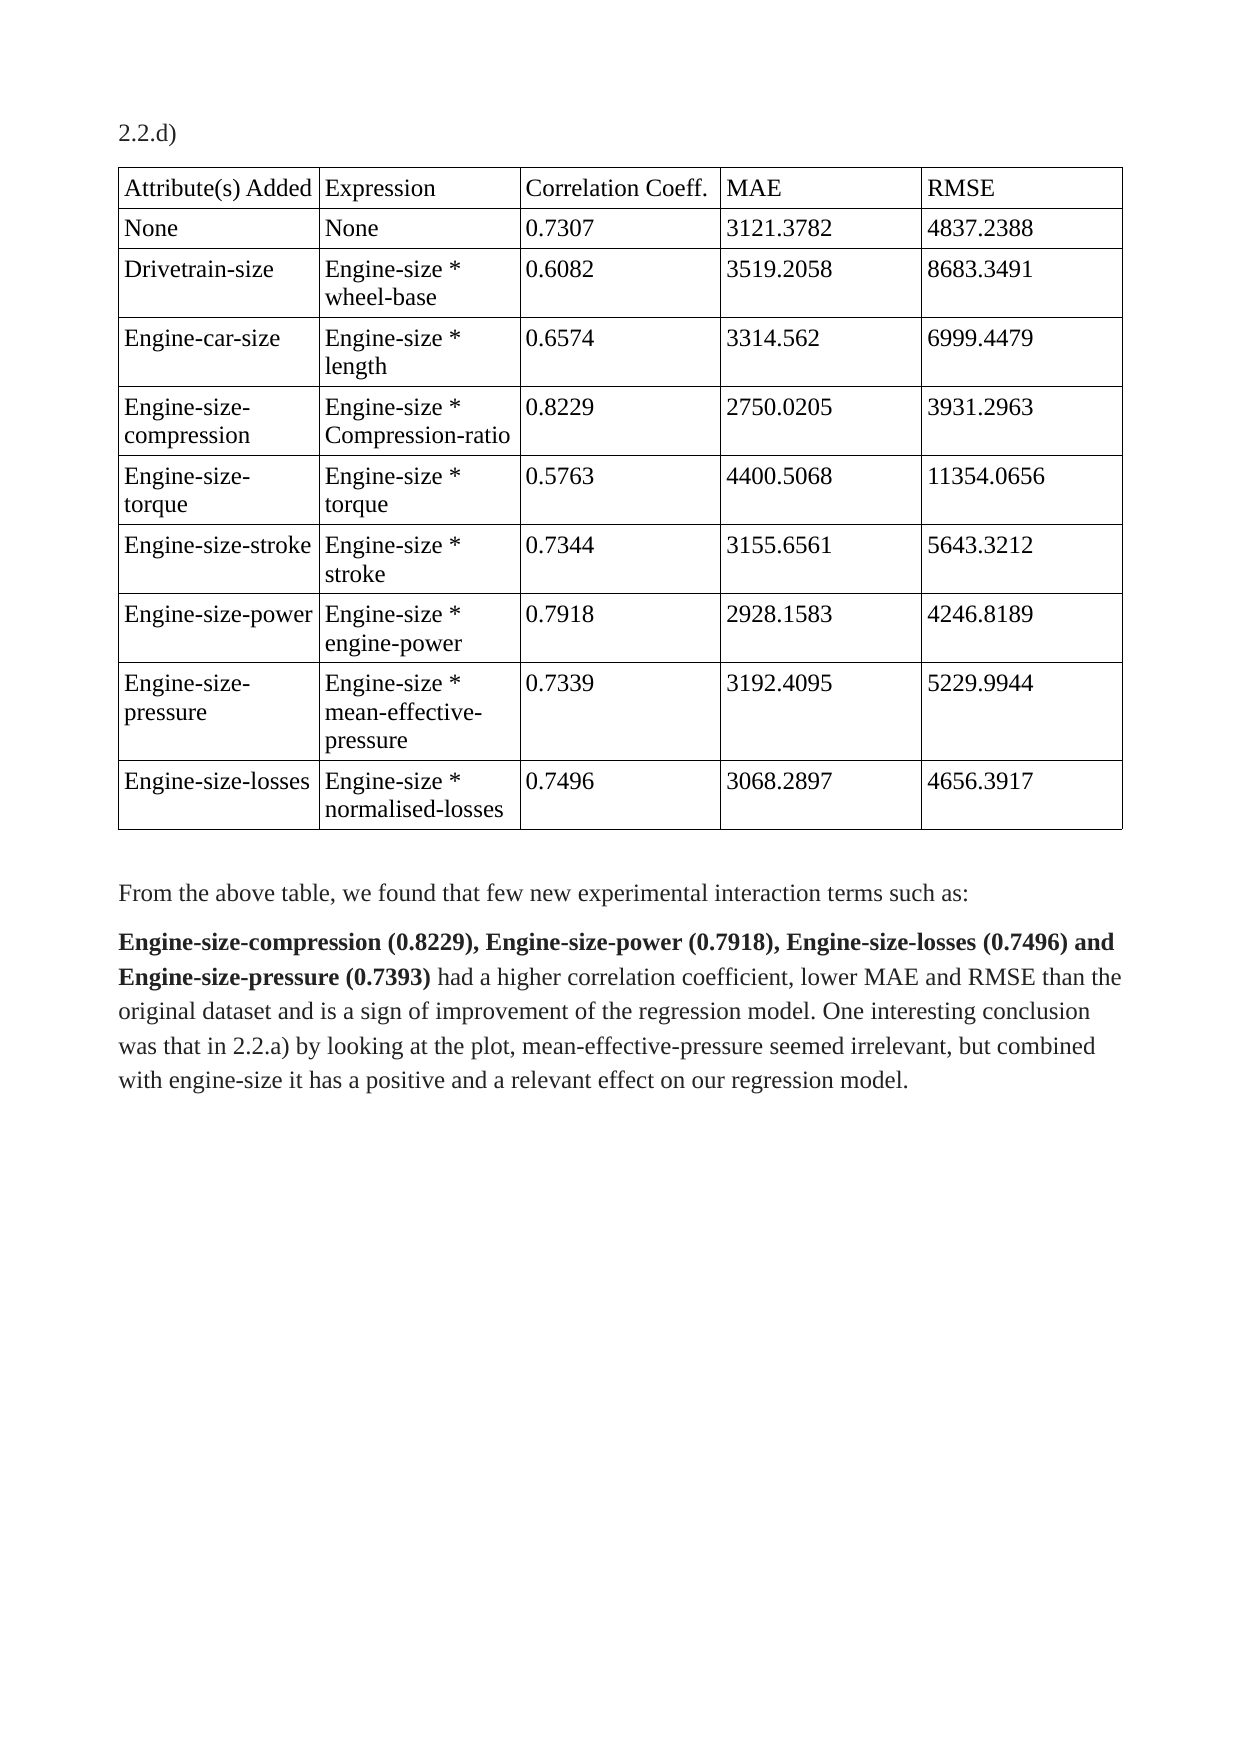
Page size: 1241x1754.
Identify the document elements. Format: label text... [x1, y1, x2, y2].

table_cell 2750.0205 [721, 387, 921, 455]
table_cell None [119, 209, 319, 248]
table_cell 0.6082 [521, 249, 720, 317]
table_cell Engine-size-torque [119, 456, 319, 524]
table_cell 3519.2058 [721, 249, 921, 317]
table_cell Engine-size-pressure [119, 663, 319, 760]
table_cell 3192.4095 [721, 663, 921, 760]
table_cell Engine-size-losses [119, 761, 319, 829]
table_header RMSE [922, 168, 1122, 207]
table_cell 3068.2897 [721, 761, 921, 829]
table_cell 6999.4479 [922, 318, 1122, 386]
table_cell 4246.8189 [922, 594, 1122, 662]
table_cell Engine-size * length [320, 318, 520, 386]
text Engine-size-compression (0.8229), Engine-size-power (0.7918), Engine-size-losses (0.7496) and Engine-size-pressure (0.7393) had a higher correlation coefficient, lower MAE and RMSE than the original dataset and is a sign of improvement of the regression model. One interesting conclusion was that in 2.2.a) by looking at the plot, mean-effective-pressure seemed irrelevant, but combined with engine-size it has a positive and a relevant effect on our regression model. [118, 927, 1122, 1094]
table_cell Engine-size * wheel-base [320, 249, 520, 317]
table_cell 0.5763 [521, 456, 720, 524]
table_cell Engine-size * stroke [320, 525, 520, 593]
table_header Expression [320, 168, 520, 207]
table_cell 4837.2388 [922, 209, 1122, 248]
text 2.2.d) [118, 118, 1122, 147]
table_header Attribute(s) Added [119, 168, 319, 207]
table_cell Drivetrain-size [119, 249, 319, 317]
table_cell Engine-size-compression [119, 387, 319, 455]
table_cell 5643.3212 [922, 525, 1122, 593]
table_cell Engine-size * mean-effective-pressure [320, 663, 520, 760]
table_cell Engine-size * Compression-ratio [320, 387, 520, 455]
table_header MAE [721, 168, 921, 207]
table_cell 8683.3491 [922, 249, 1122, 317]
table_cell 0.7339 [521, 663, 720, 760]
table_cell Engine-size * torque [320, 456, 520, 524]
table_cell 11354.0656 [922, 456, 1122, 524]
table_cell Engine-size * normalised-losses [320, 761, 520, 829]
table_cell 0.7918 [521, 594, 720, 662]
table_cell 0.7496 [521, 761, 720, 829]
table_cell 3314.562 [721, 318, 921, 386]
table_cell 3931.2963 [922, 387, 1122, 455]
table_cell 4656.3917 [922, 761, 1122, 829]
table_cell None [320, 209, 520, 248]
table_cell Engine-size-stroke [119, 525, 319, 593]
table_cell 3155.6561 [721, 525, 921, 593]
table_cell 5229.9944 [922, 663, 1122, 760]
table_cell 2928.1583 [721, 594, 921, 662]
table_cell 3121.3782 [721, 209, 921, 248]
table_header Correlation Coeff. [521, 168, 720, 207]
table_cell Engine-car-size [119, 318, 319, 386]
table_cell 0.7344 [521, 525, 720, 593]
table_cell Engine-size * engine-power [320, 594, 520, 662]
table_cell 0.7307 [521, 209, 720, 248]
table_cell 0.6574 [521, 318, 720, 386]
table_cell 0.8229 [521, 387, 720, 455]
text From the above table, we found that few new experimental interaction terms such as: [118, 878, 1122, 907]
table_cell 4400.5068 [721, 456, 921, 524]
table_cell Engine-size-power [119, 594, 319, 662]
